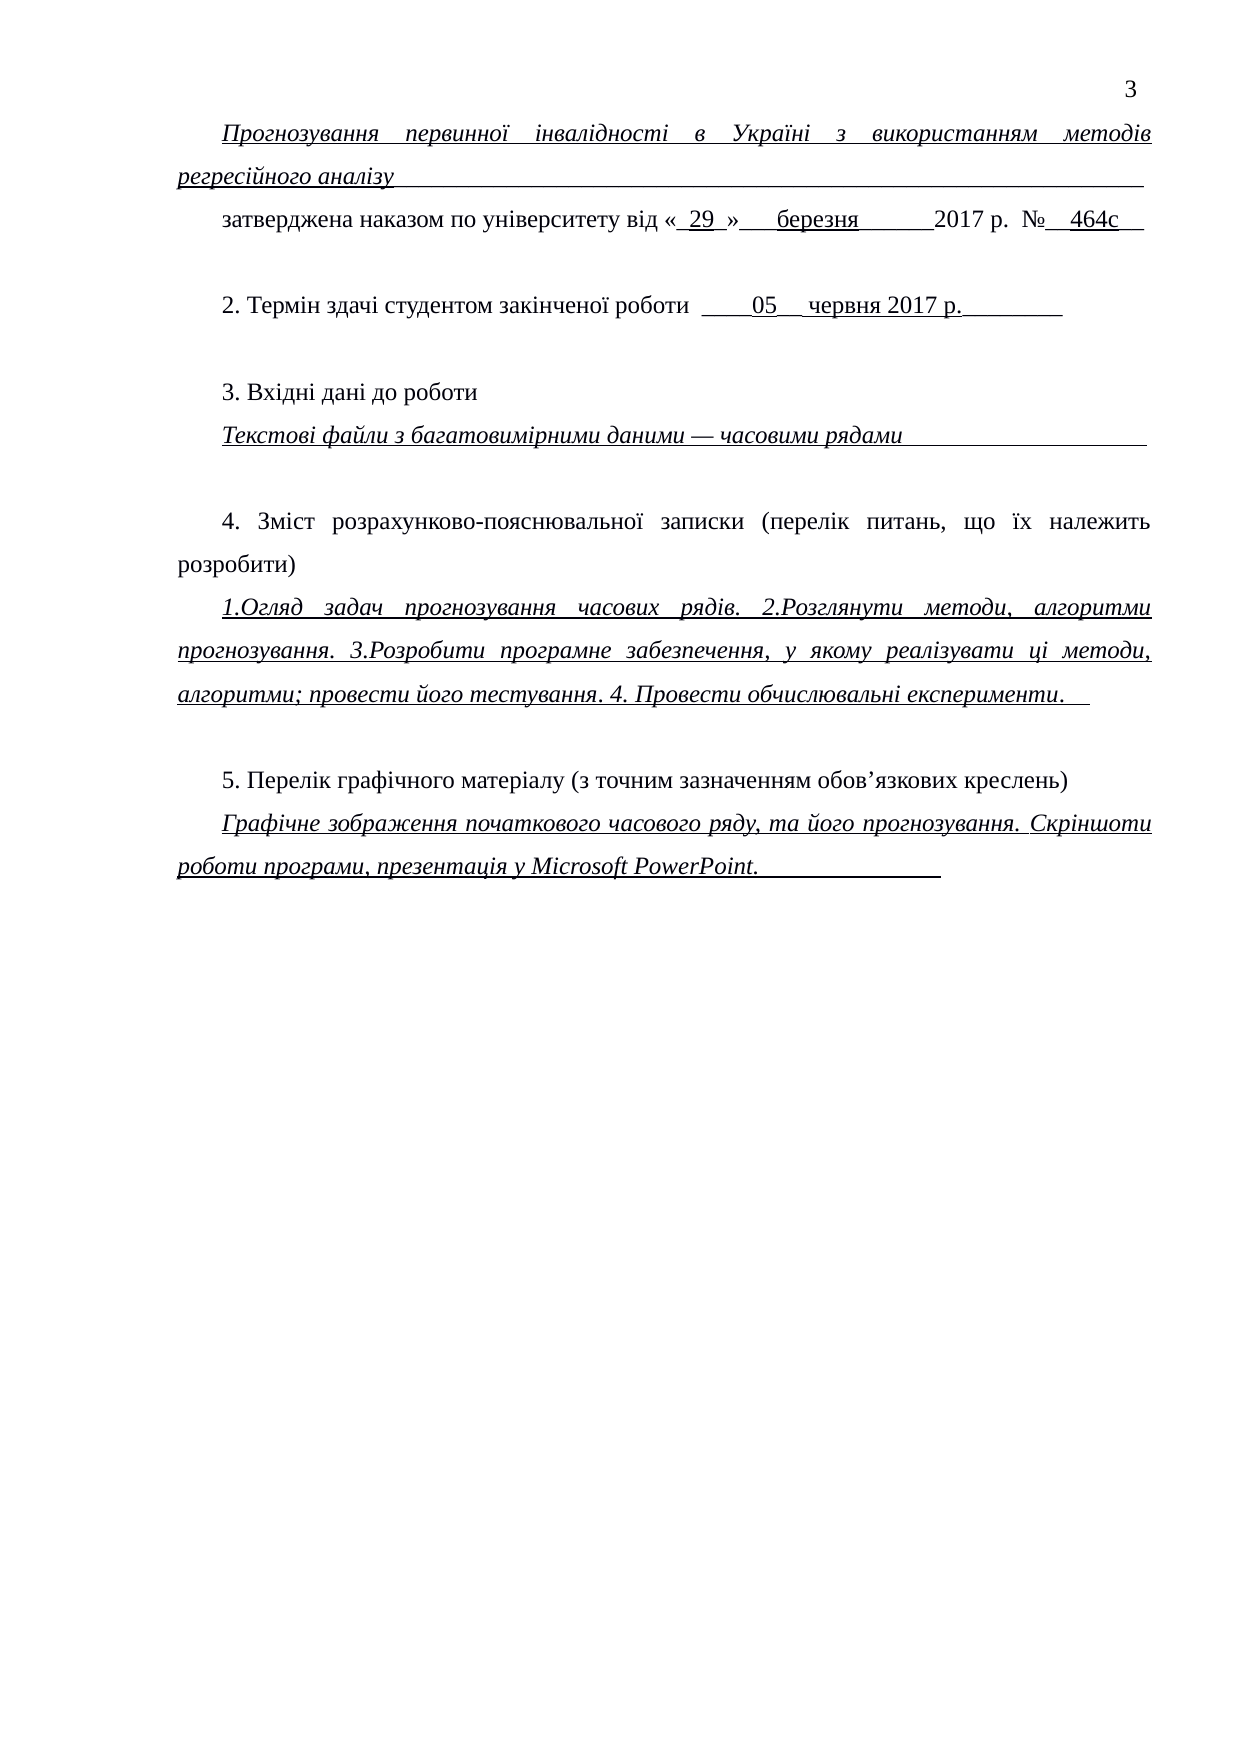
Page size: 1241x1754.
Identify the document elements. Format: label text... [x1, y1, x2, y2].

text Графічне зображення початкового часового ряду, та його прогнозування. Скріншоти роботи програми, презентація у Microsoft PowerPoint. [177, 808, 1152, 880]
text алгоритми; провести його тестування. 4. Провести обчислювальні експерименти. [177, 662, 1152, 707]
text 5. Перелік графічного матеріалу (з точним зазначенням обов’язкових креслень) [177, 765, 1152, 794]
text Прогнозування первинної інвалідності в Україні з використанням методів регресійного аналізу____________________________________________________________ [177, 118, 1152, 190]
text 1.Огляд задач прогнозування часових рядів. 2.Розглянути методи, алгоритми прогнозування. 3.Розробити програмне забезпечення, у якому реалізувати ці методи, [177, 592, 1152, 661]
text затверджена наказом по університету від «_29_»___березня______2017 р. №__464с__ [177, 204, 1152, 233]
text 3. Вхідні дані до роботи [177, 377, 1152, 406]
text 2. Термін здачі студентом закінченої роботи ____05__ червня 2017 р.________ [177, 291, 1152, 319]
text Текстові файли з багатовимірними даними — часовими рядами [177, 420, 1152, 449]
text 4. Зміст розрахунково-пояснювальної записки (перелік питань, що їх належить розробити) [177, 506, 1152, 578]
